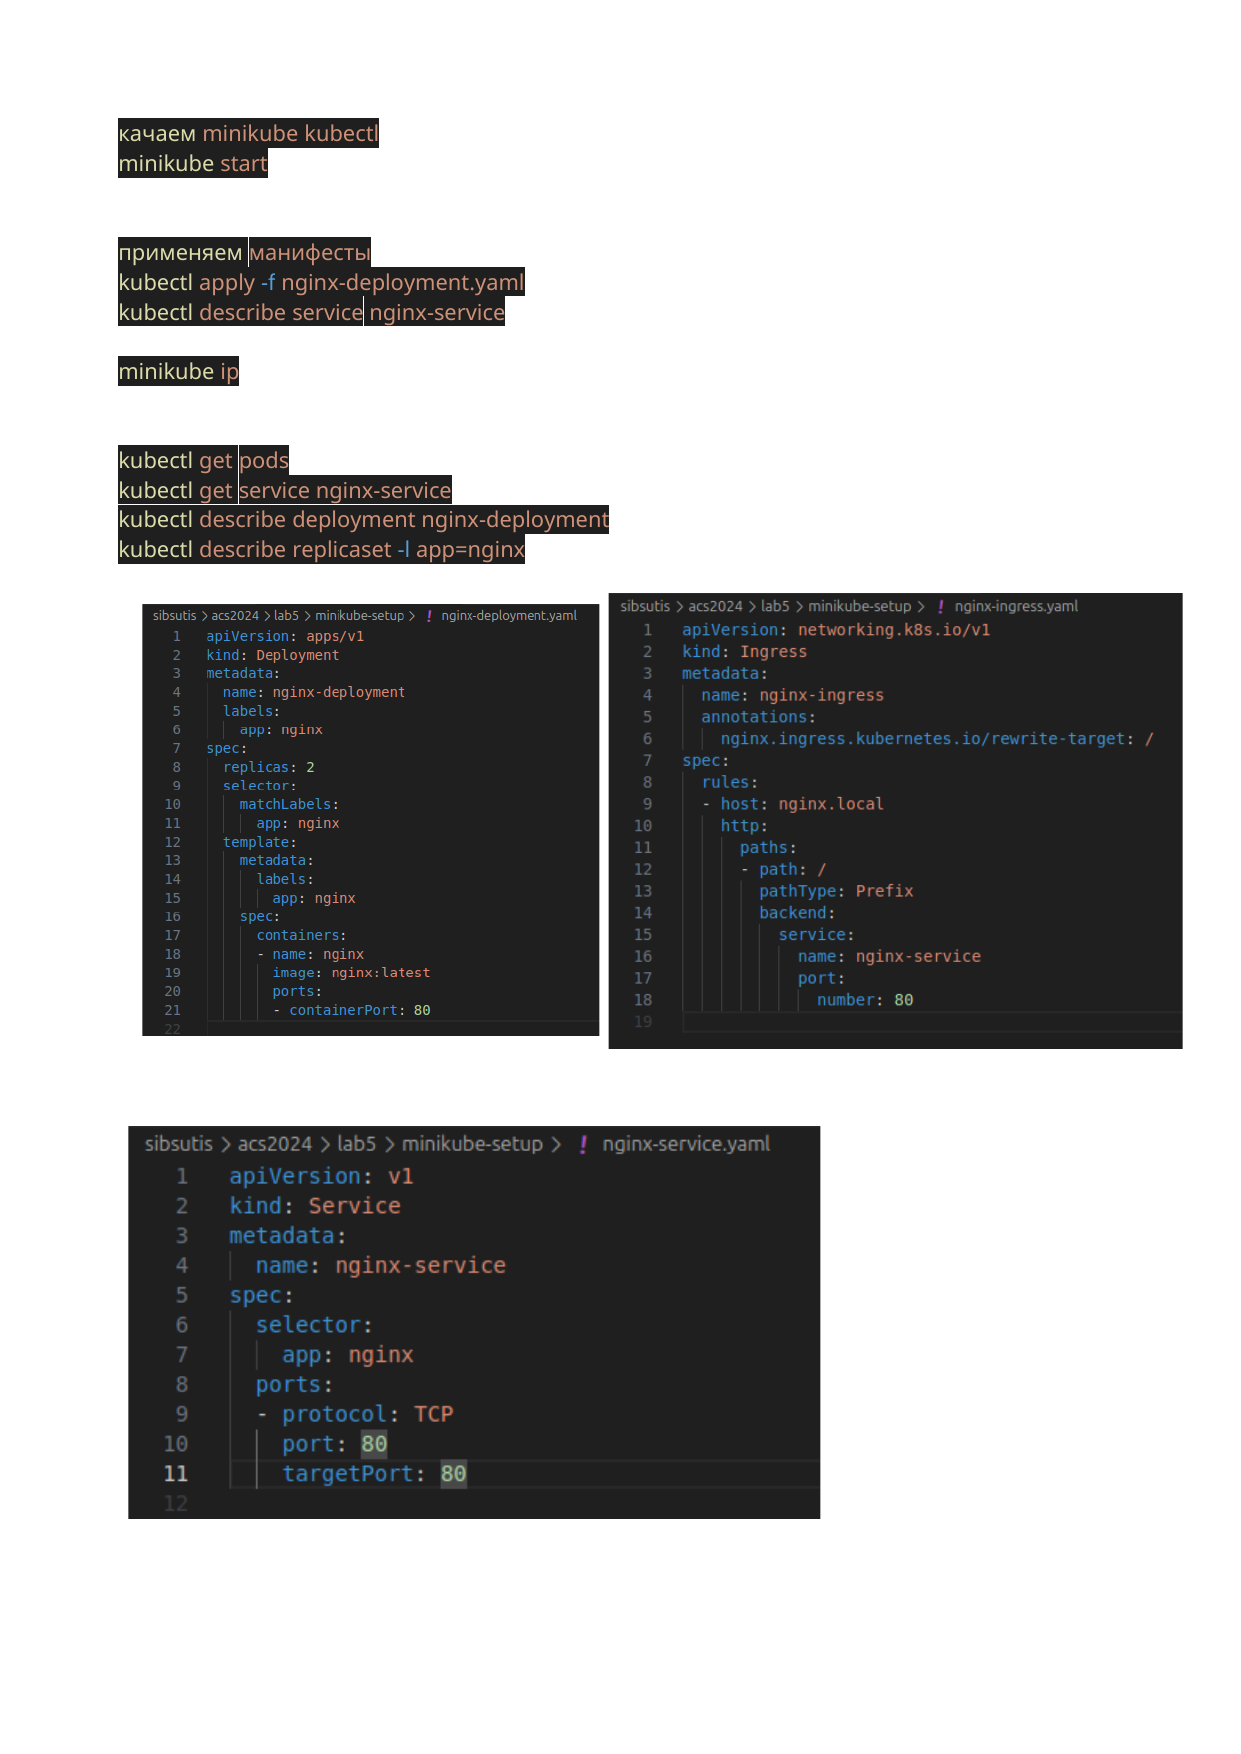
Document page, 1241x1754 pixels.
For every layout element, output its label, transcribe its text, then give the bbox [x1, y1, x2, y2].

text применяем манифесты [118, 237, 1122, 267]
text kubectl describe deployment nginx-deployment [118, 504, 1122, 534]
text kubectl describe replicaset -l app=nginx [118, 534, 1122, 564]
picture [142, 604, 600, 1036]
text kubectl get pods [118, 445, 1122, 475]
text kubectl get service nginx-service [118, 475, 1122, 504]
picture [608, 593, 1183, 1049]
text качаем minikube kubectl [118, 118, 1122, 148]
picture [128, 1126, 821, 1519]
text minikube ip [118, 356, 1122, 386]
text kubectl describe service nginx-service [118, 296, 1122, 326]
text minikube start [118, 148, 1122, 178]
text kubectl apply -f nginx-deployment.yaml [118, 267, 1122, 296]
